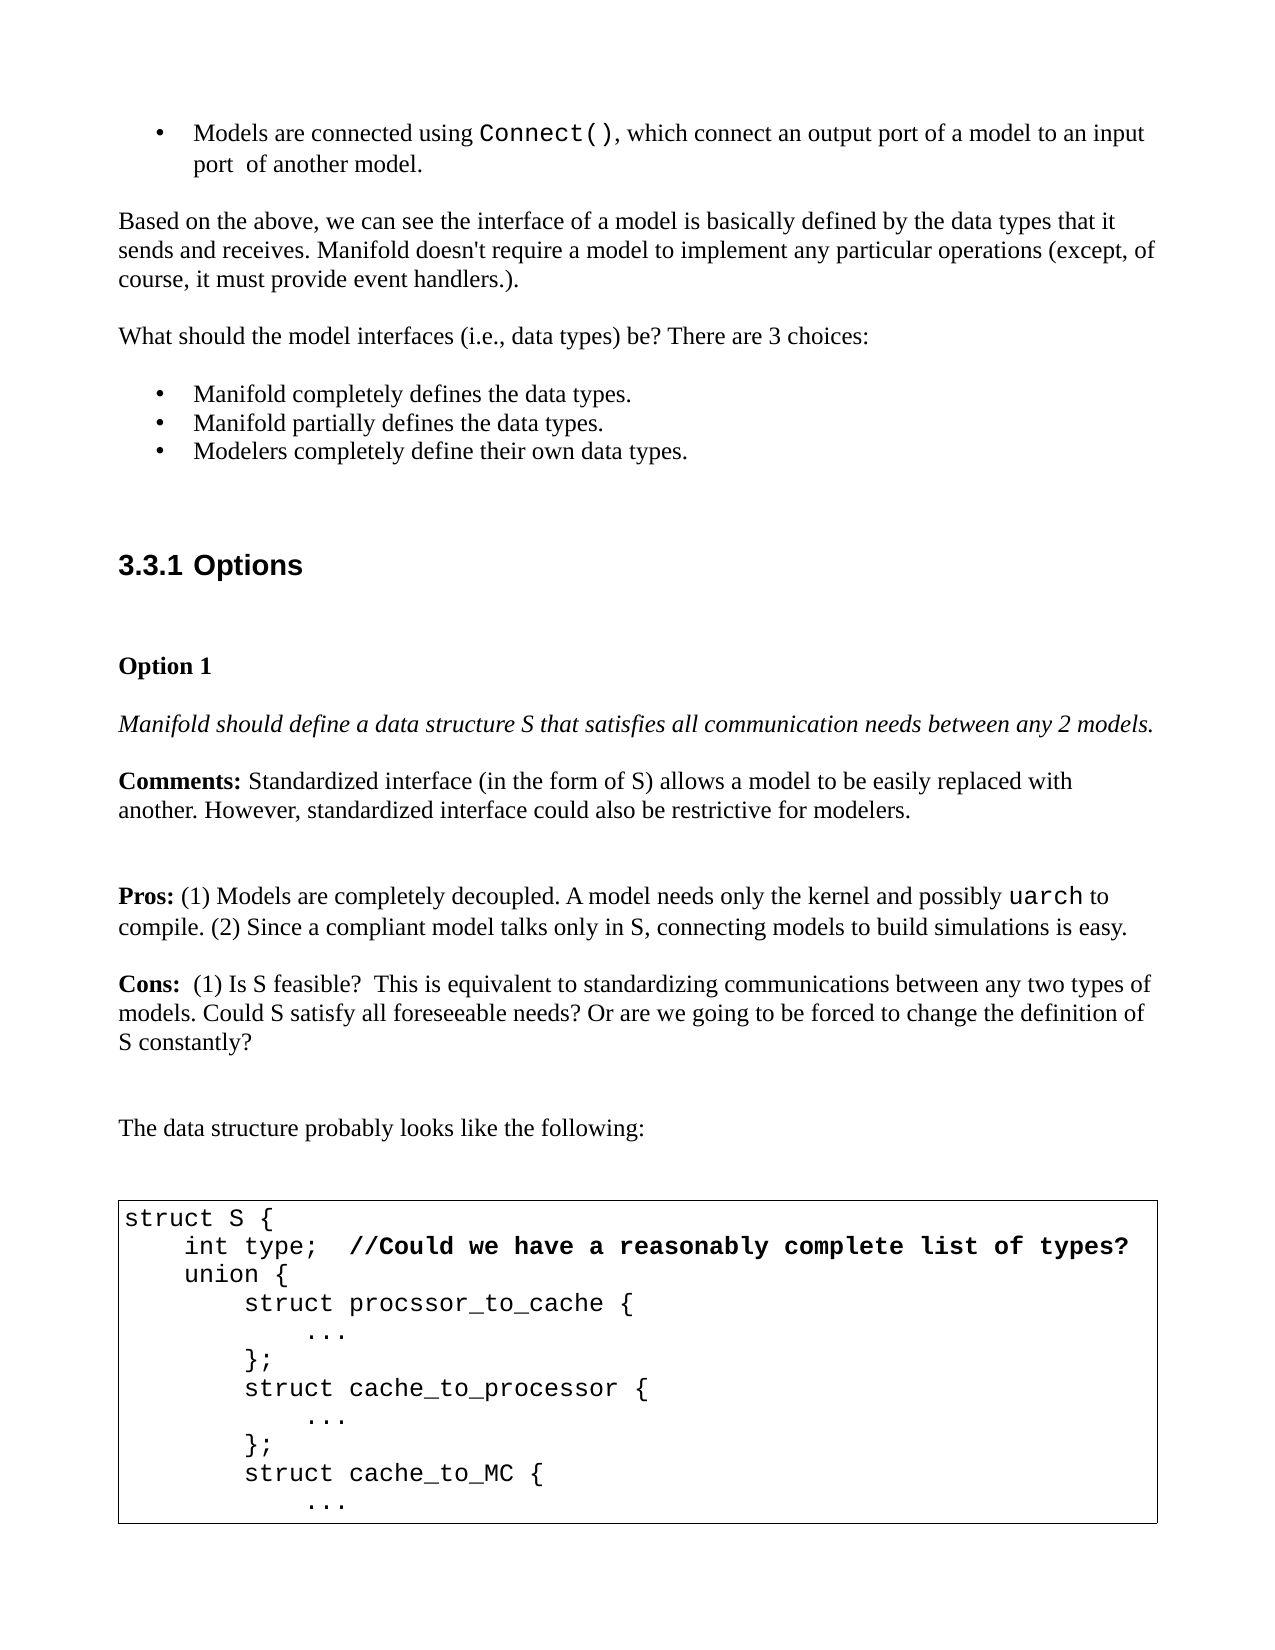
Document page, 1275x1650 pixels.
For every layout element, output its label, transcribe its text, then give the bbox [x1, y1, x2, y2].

subtitle Options [118, 548, 1157, 581]
text What should the model interfaces (i.e., data types) be? There are 3 choices: [118, 321, 1157, 350]
text Pros: (1) Models are completely decoupled. A model needs only the kernel and possibly uarch to compile. (2) Since a compliant model talks only in S, connecting models to build simulations is easy. [118, 881, 1157, 941]
list Modelers completely define their own data types. [156, 436, 1157, 465]
list Manifold completely defines the data types. [156, 379, 1157, 408]
text Option 1 [118, 651, 1157, 680]
text Comments: Standardized interface (in the form of S) allows a model to be easily replaced with another. However, standardized interface could also be restrictive for modelers. [118, 766, 1157, 824]
text Based on the above, we can see the interface of a model is basically defined by the data types that it sends and receives. Manifold doesn't require a model to implement any particular operations (except, of course, it must provide event handlers.). [118, 206, 1157, 293]
text Cons: (1) Is S feasible? This is equivalent to standardizing communications between any two types of models. Could S satisfy all foreseeable needs? Or are we going to be forced to change the definition of S constantly? [118, 969, 1157, 1056]
list Models are connected using Connect(), which connect an output port of a model to an input port of another model. [156, 118, 1157, 178]
table_header struct S { int type; //Could we have a reasonably complete list of types? union { struct procssor_to_cache { ... }; struct cache_to_processor { ... }; struct cache_to_MC { ... [119, 1201, 1157, 1523]
text Manifold should define a data structure S that satisfies all communication needs between any 2 models. [118, 709, 1157, 737]
text The data structure probably looks like the following: [118, 1113, 1157, 1142]
list Manifold partially defines the data types. [156, 408, 1157, 436]
